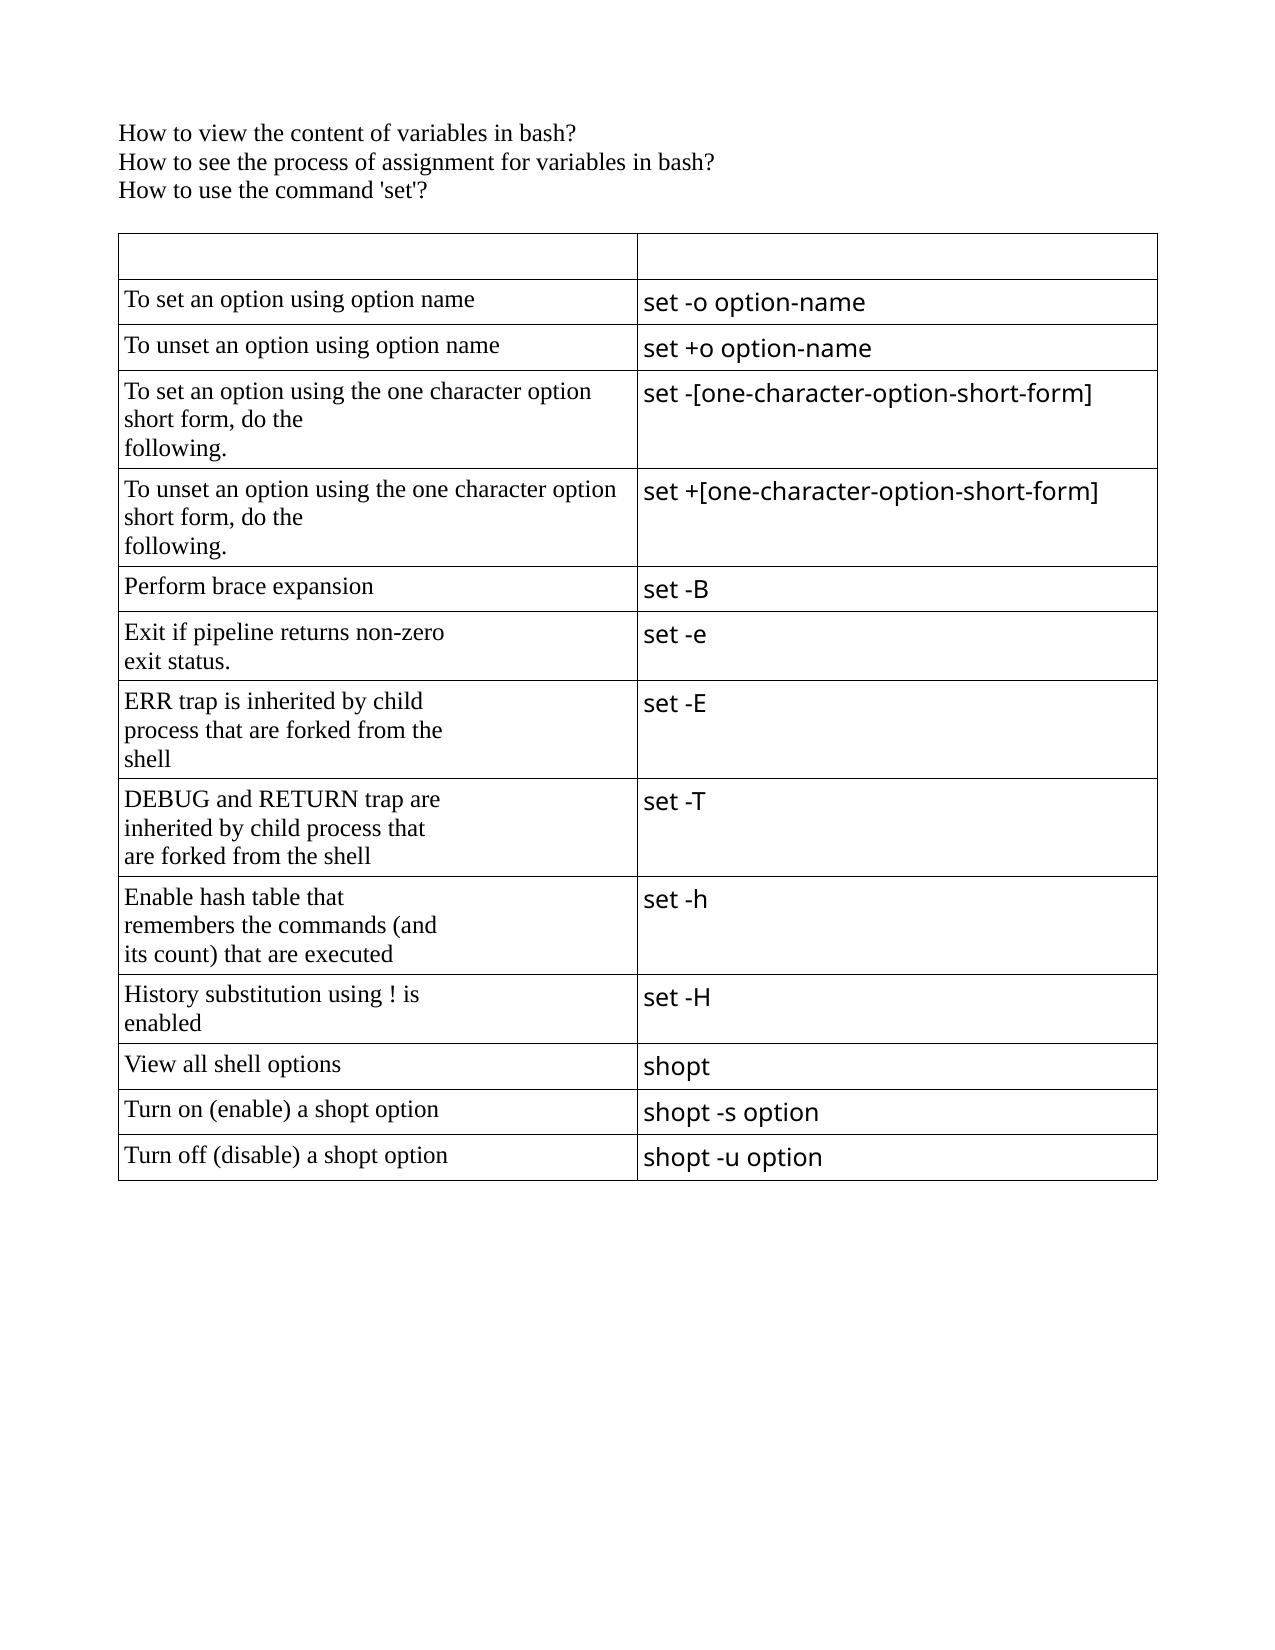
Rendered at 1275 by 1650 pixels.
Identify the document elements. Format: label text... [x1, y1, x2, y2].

table_cell To set an option using the one character option short form, do the following. [119, 371, 637, 468]
table_cell Turn on (enable) a shopt option [119, 1090, 637, 1134]
text How to view the content of variables in bash? [118, 118, 1157, 147]
text How to use the command 'set'? [118, 176, 1157, 204]
table_cell shopt -u option [638, 1135, 1157, 1180]
table_cell set -B [638, 567, 1157, 611]
table_cell set -e [638, 612, 1157, 680]
table_cell set -T [638, 779, 1157, 876]
table_cell History substitution using ! is enabled [119, 975, 637, 1043]
table_cell Perform brace expansion [119, 567, 637, 611]
table_cell set -H [638, 975, 1157, 1043]
table_cell shopt -s option [638, 1090, 1157, 1134]
text How to see the process of assignment for variables in bash? [118, 147, 1157, 176]
table_cell shopt [638, 1044, 1157, 1088]
table_cell set -[one-character-option-short-form] [638, 371, 1157, 468]
table_cell To unset an option using option name [119, 325, 637, 370]
table_cell DEBUG and RETURN trap are inherited by child process that are forked from the shell [119, 779, 637, 876]
table_cell set -E [638, 681, 1157, 778]
table_cell Turn off (disable) a shopt option [119, 1135, 637, 1180]
table_cell View all shell options [119, 1044, 637, 1088]
table_cell To unset an option using the one character option short form, do the following. [119, 469, 637, 566]
table_cell To set an option using option name [119, 280, 637, 324]
table_cell Exit if pipeline returns non-zero exit status. [119, 612, 637, 680]
table_cell ERR trap is inherited by child process that are forked from the shell [119, 681, 637, 778]
table_cell set -h [638, 877, 1157, 974]
table_header [638, 234, 1157, 279]
table_cell set +[one-character-option-short-form] [638, 469, 1157, 566]
table_cell set +o option-name [638, 325, 1157, 370]
table_header [119, 234, 637, 279]
table_cell Enable hash table that remembers the commands (and its count) that are executed [119, 877, 637, 974]
table_cell set -o option-name [638, 280, 1157, 324]
